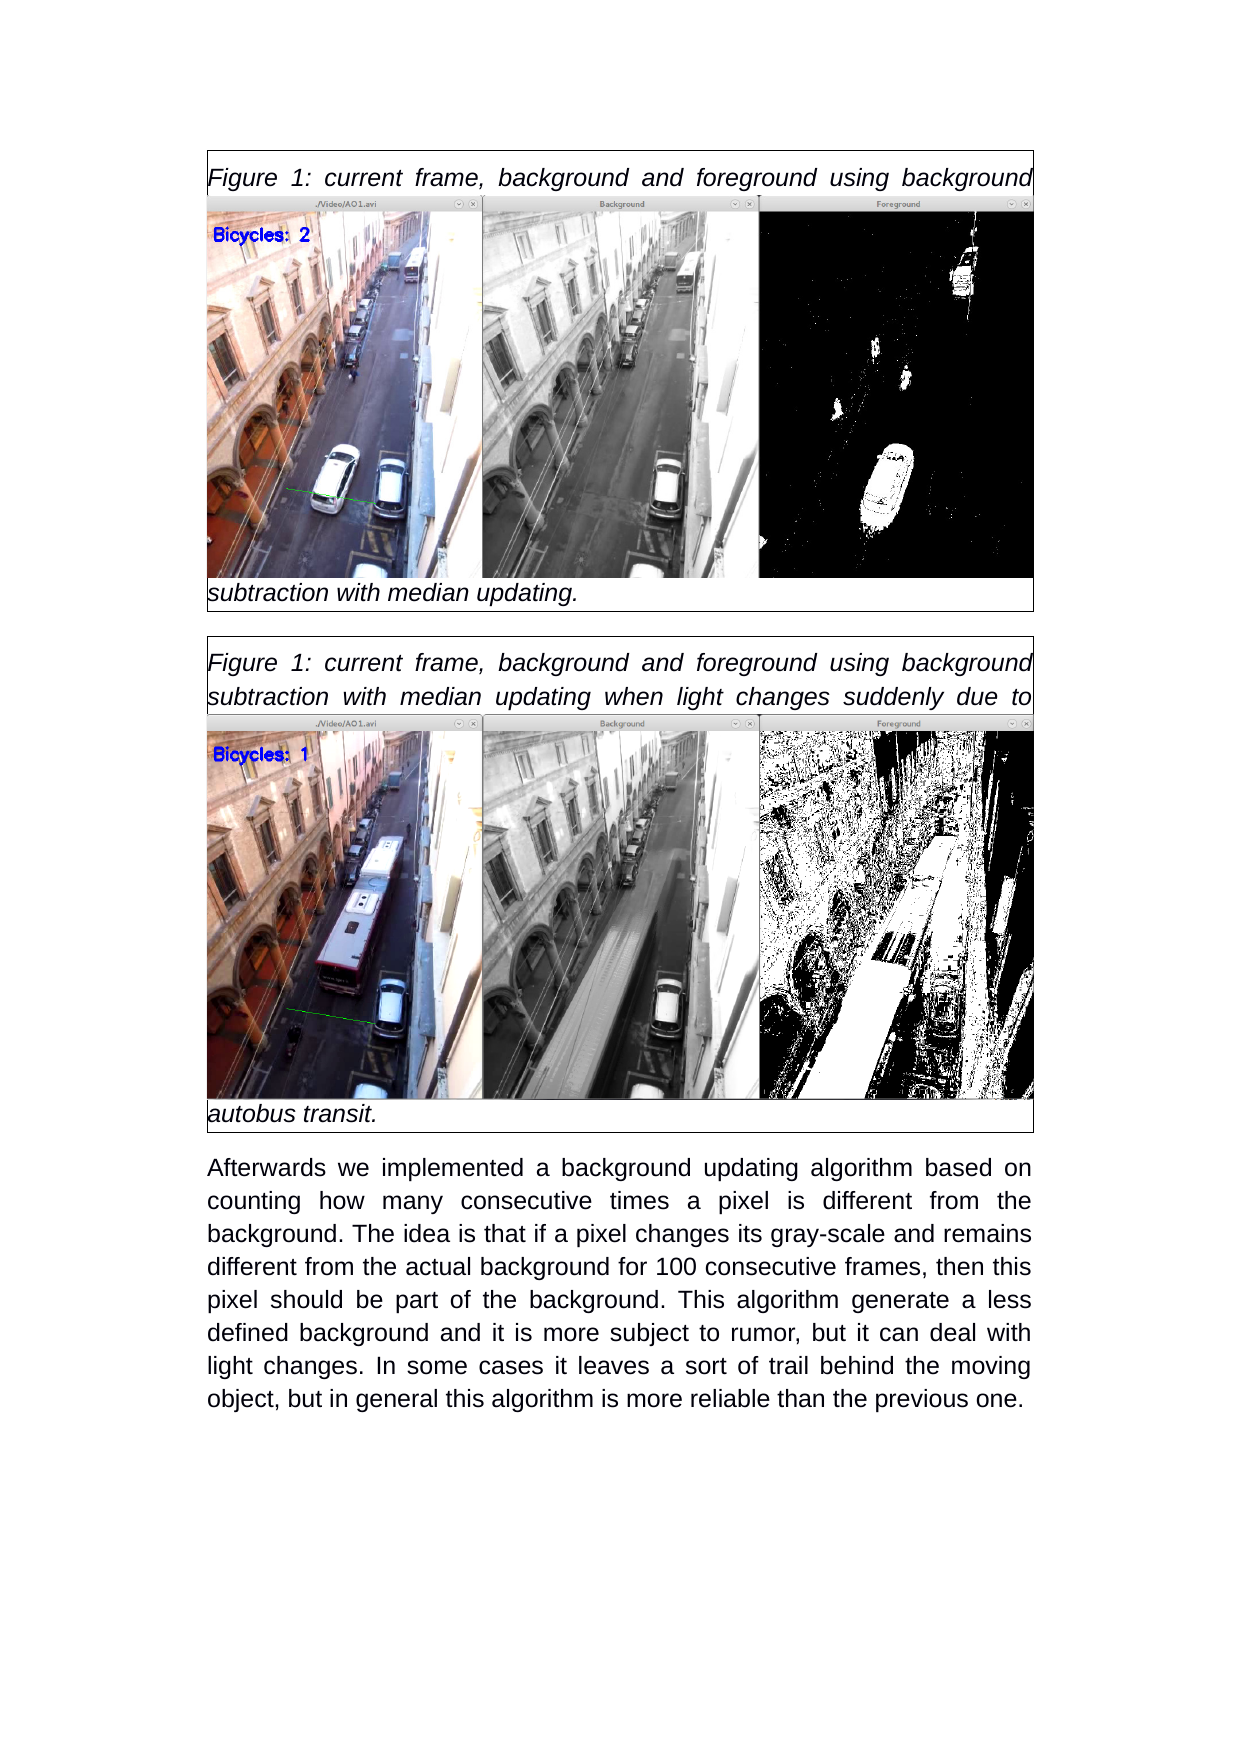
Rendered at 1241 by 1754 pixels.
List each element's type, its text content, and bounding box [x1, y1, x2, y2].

picture [206, 195, 1034, 578]
text subtraction with median updating. [208, 578, 1033, 607]
text Figure 1: current frame, background and foreground using background [208, 163, 1033, 195]
text autobus transit. [208, 1100, 1033, 1128]
text Figure 1: current frame, background and foreground using background subtraction with median updating when light changes suddenly due to [208, 648, 1033, 714]
text [207, 612, 1033, 636]
picture [206, 714, 1034, 1100]
text Afterwards we implemented a background updating algorithm based on counting how many consecutive times a pixel is different from the background. The idea is that if a pixel changes its gray-scale and remains different from the actual background for 100 consecutive frames, then this pixel should be part of the background. This algorithm generate a less defined background and it is more subject to rumor, but it can deal with light changes. In some cases it leaves a sort of trail behind the moving object, but in general this algorithm is more reliable than the previous one. [207, 1133, 1033, 1413]
